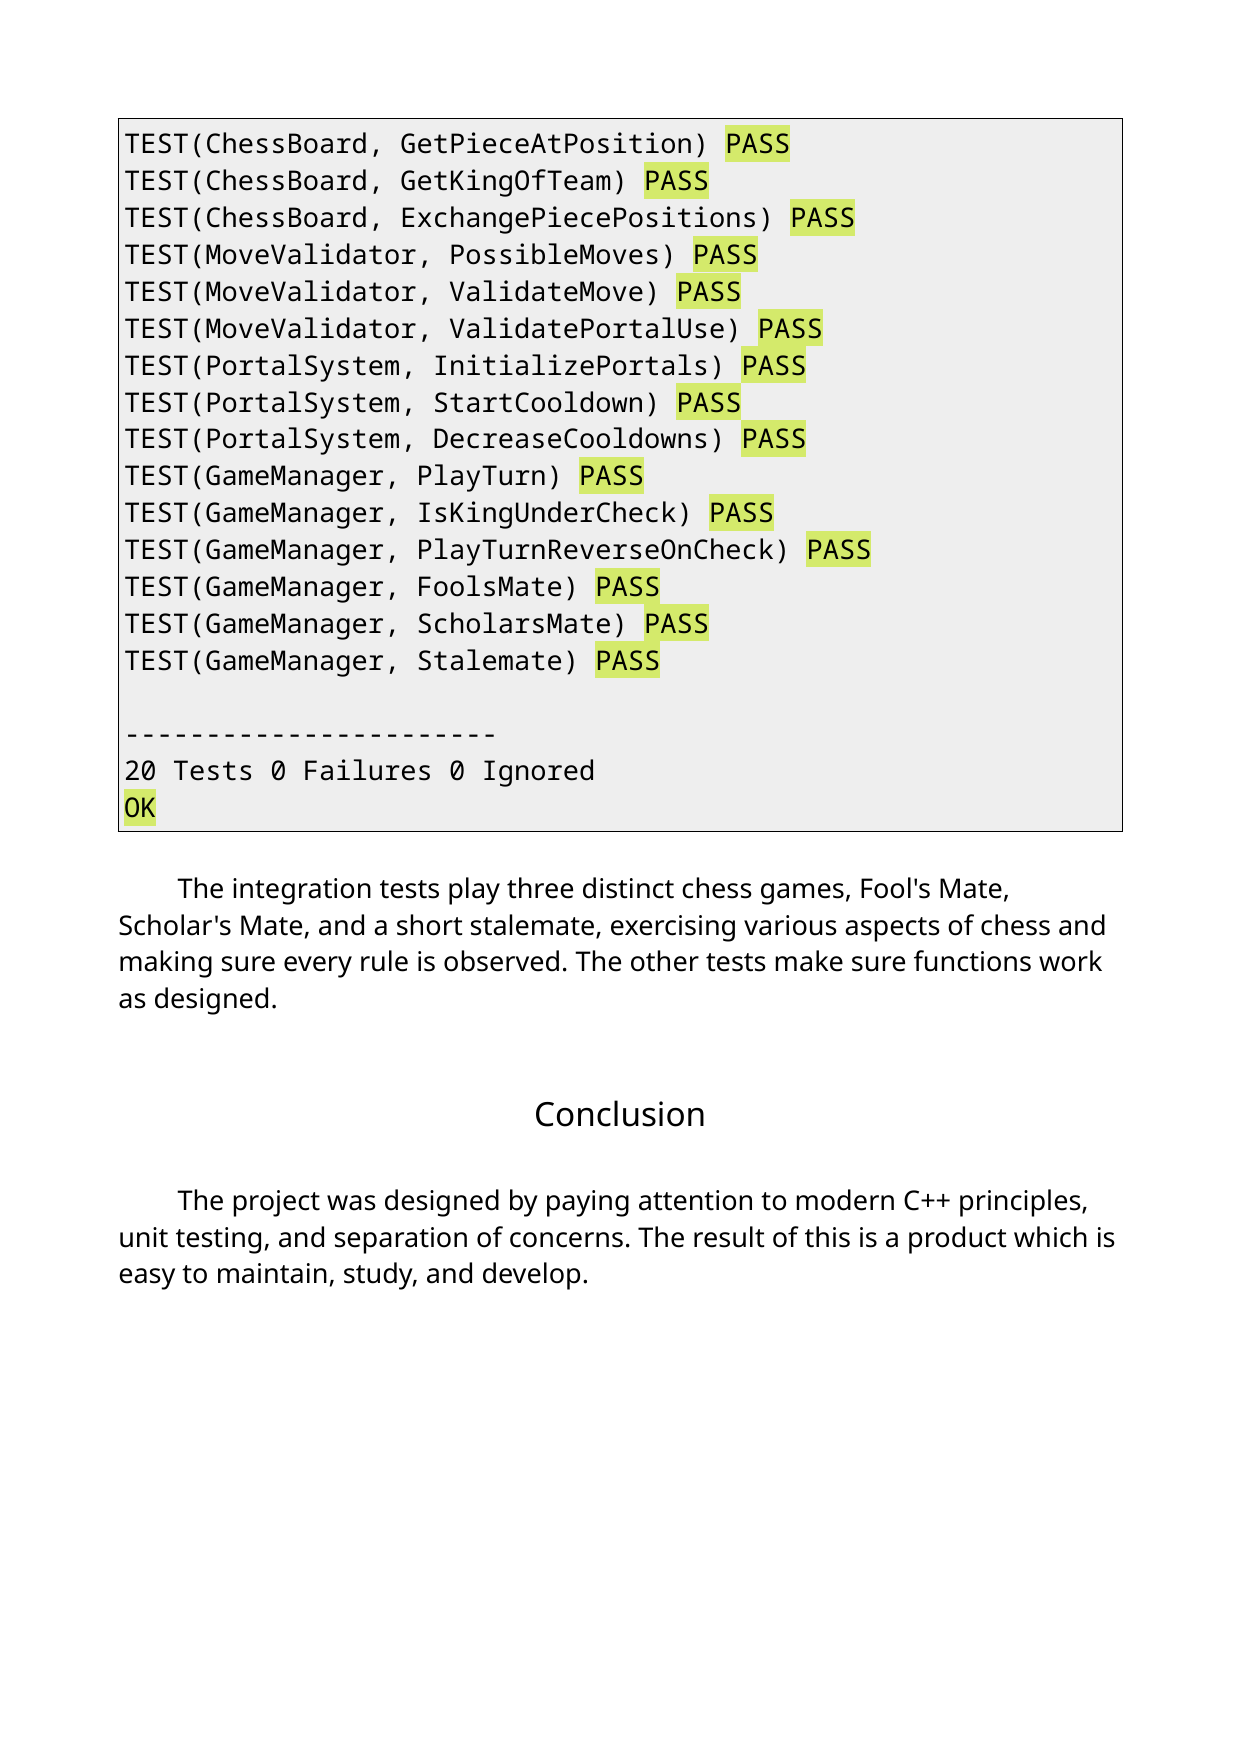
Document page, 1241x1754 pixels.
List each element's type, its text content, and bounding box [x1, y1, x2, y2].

text The project was designed by paying attention to modern C++ principles, unit testing, and separation of concerns. The result of this is a product which is easy to maintain, study, and develop. [118, 1181, 1122, 1292]
text The integration tests play three distinct chess games, Fool's Mate, Scholar's Mate, and a short stalemate, exercising various aspects of chess and making sure every rule is observed. The other tests make sure functions work as designed. [118, 869, 1122, 1017]
text Conclusion [118, 1090, 1122, 1136]
table_header TEST(ChessBoard, GetPieceAtPosition) PASS TEST(ChessBoard, GetKingOfTeam) PASS TEST(ChessBoard, ExchangePiecePositions) PASS TEST(MoveValidator, PossibleMoves) PASS TEST(MoveValidator, ValidateMove) PASS TEST(MoveValidator, ValidatePortalUse) PASS TEST(PortalSystem, InitializePortals) PASS TEST(PortalSystem, StartCooldown) PASS TEST(PortalSystem, DecreaseCooldowns) PASS TEST(GameManager, PlayTurn) PASS TEST(GameManager, IsKingUnderCheck) PASS TEST(GameManager, PlayTurnReverseOnCheck) PASS TEST(GameManager, FoolsMate) PASS TEST(GameManager, ScholarsMate) PASS TEST(GameManager, Stalemate) PASS ----------------------- 20 Tests 0 Failures 0 Ignored OK [119, 119, 1122, 831]
